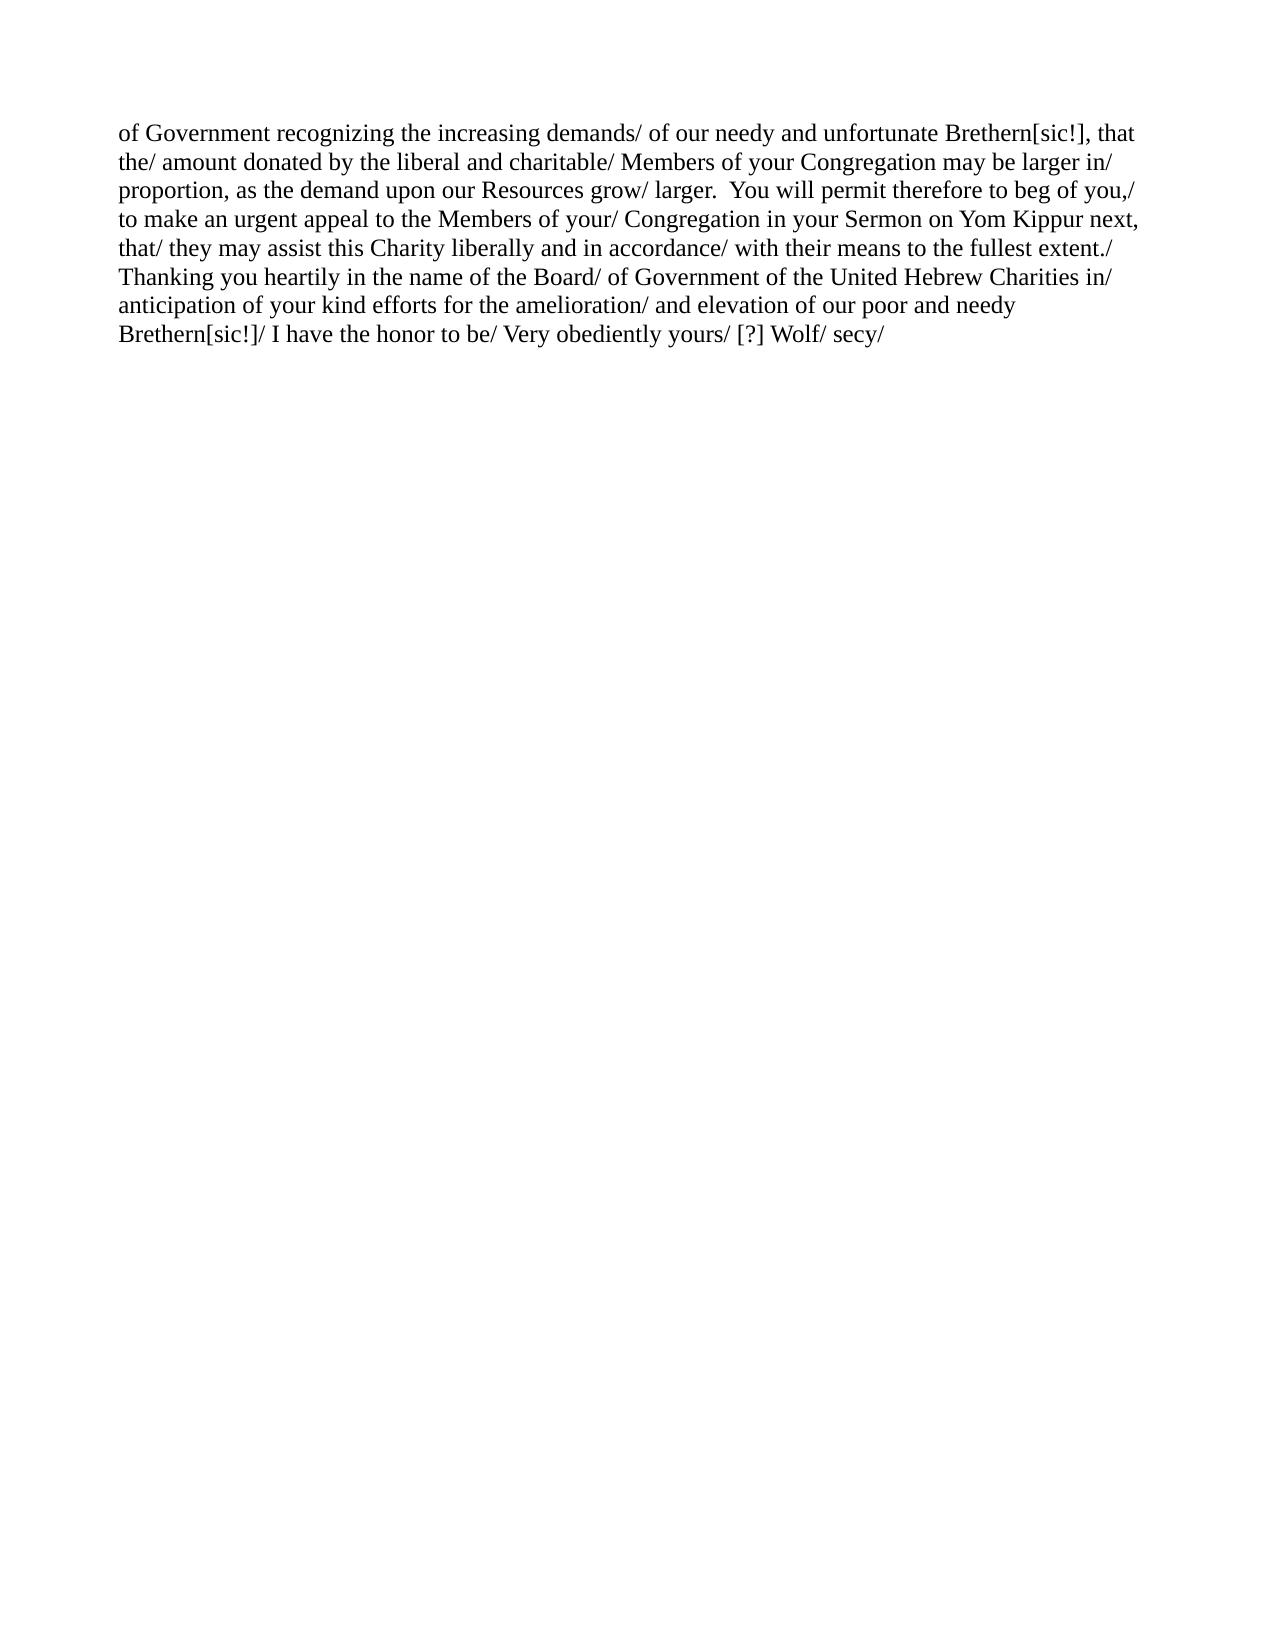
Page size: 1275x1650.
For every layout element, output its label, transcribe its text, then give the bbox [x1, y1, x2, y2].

text of Government recognizing the increasing demands/ of our needy and unfortunate Brethern[sic!], that the/ amount donated by the liberal and charitable/ Members of your Congregation may be larger in/ proportion, as the demand upon our Resources grow/ larger. You will permit therefore to beg of you,/ to make an urgent appeal to the Members of your/ Congregation in your Sermon on Yom Kippur next, that/ they may assist this Charity liberally and in accordance/ with their means to the fullest extent./ [118, 118, 1157, 262]
text Thanking you heartily in the name of the Board/ of Government of the United Hebrew Charities in/ anticipation of your kind efforts for the amelioration/ and elevation of our poor and needy Brethern[sic!]/ I have the honor to be/ Very obediently yours/ [?] Wolf/ secy/ [118, 262, 1157, 348]
